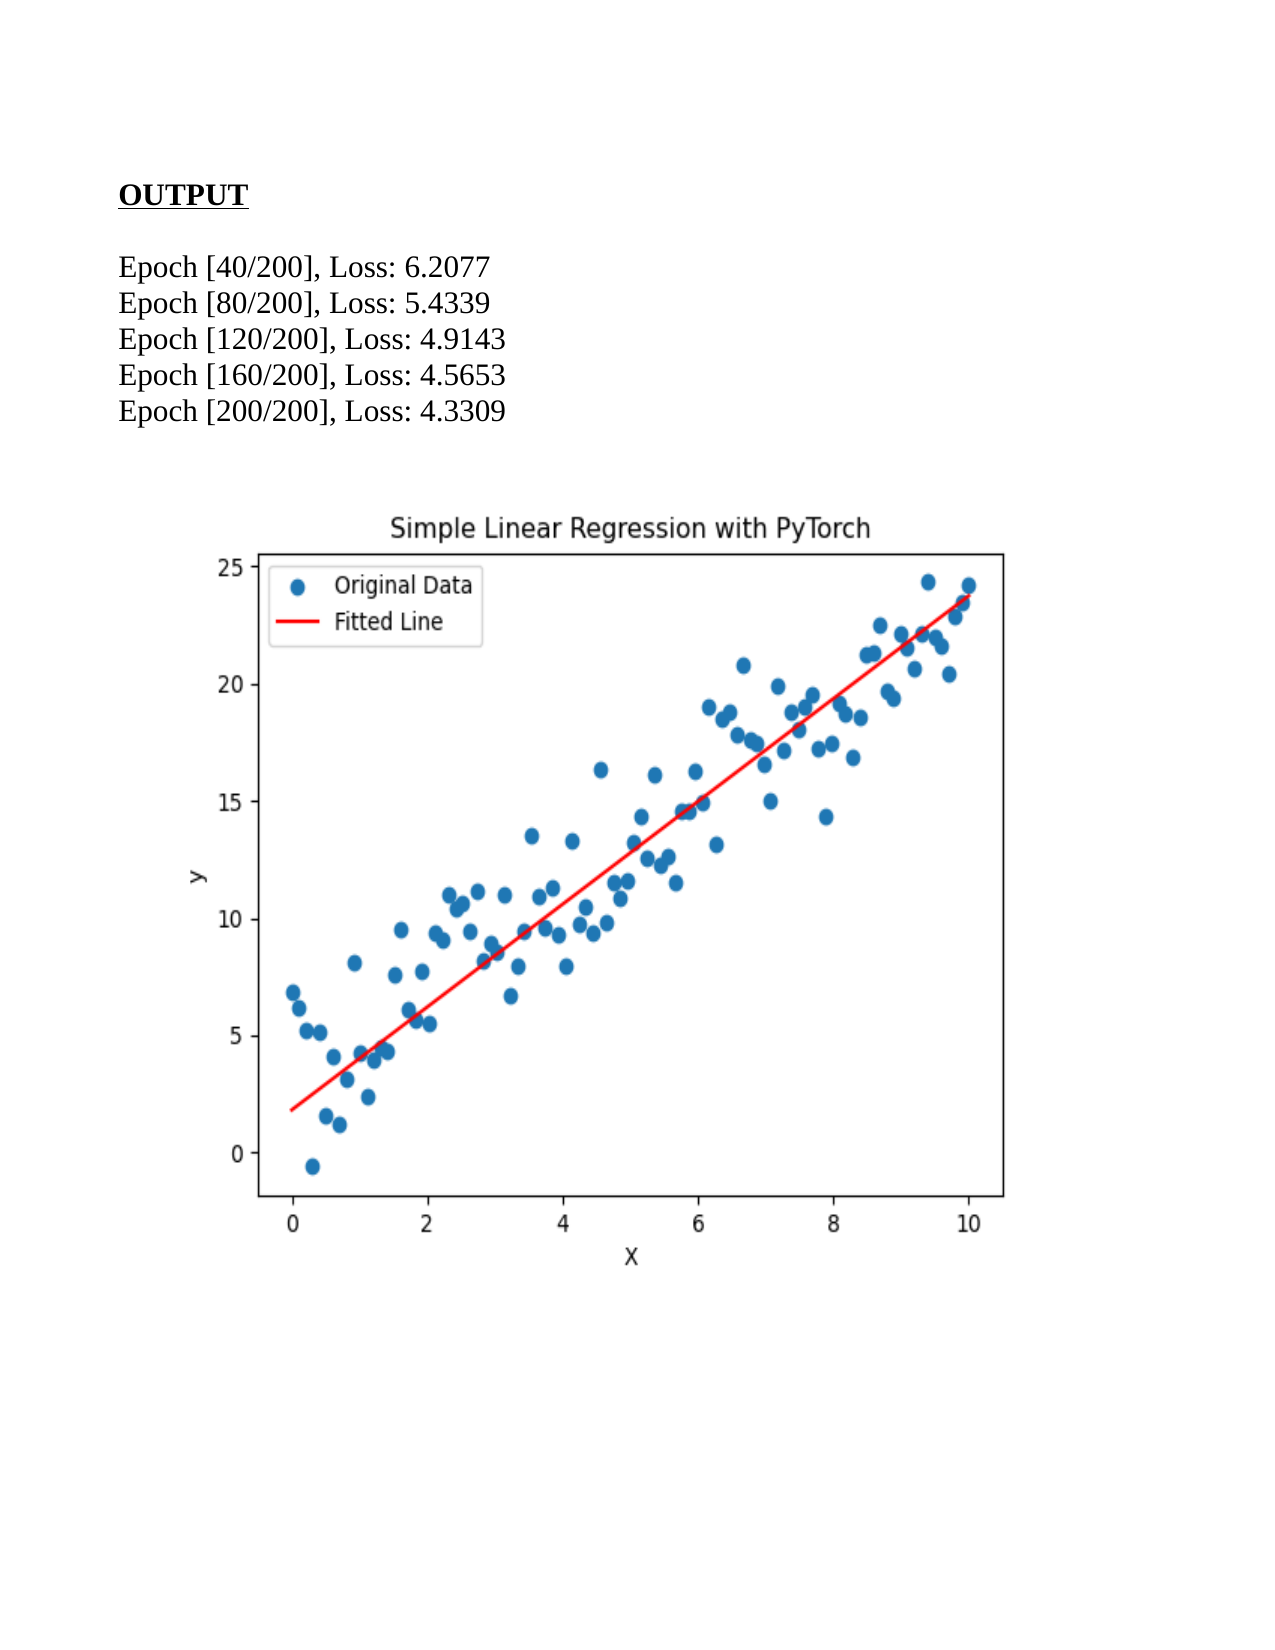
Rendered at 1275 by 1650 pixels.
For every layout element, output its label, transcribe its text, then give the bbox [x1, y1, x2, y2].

text OUTPUT [118, 176, 1157, 212]
text Epoch [40/200], Loss: 6.2077 [118, 248, 1157, 284]
text Epoch [160/200], Loss: 4.5653 [118, 356, 1157, 392]
text Epoch [200/200], Loss: 4.3309 [118, 392, 1157, 428]
picture [138, 453, 1099, 1288]
text Epoch [80/200], Loss: 5.4339 [118, 284, 1157, 320]
text Epoch [120/200], Loss: 4.9143 [118, 320, 1157, 356]
